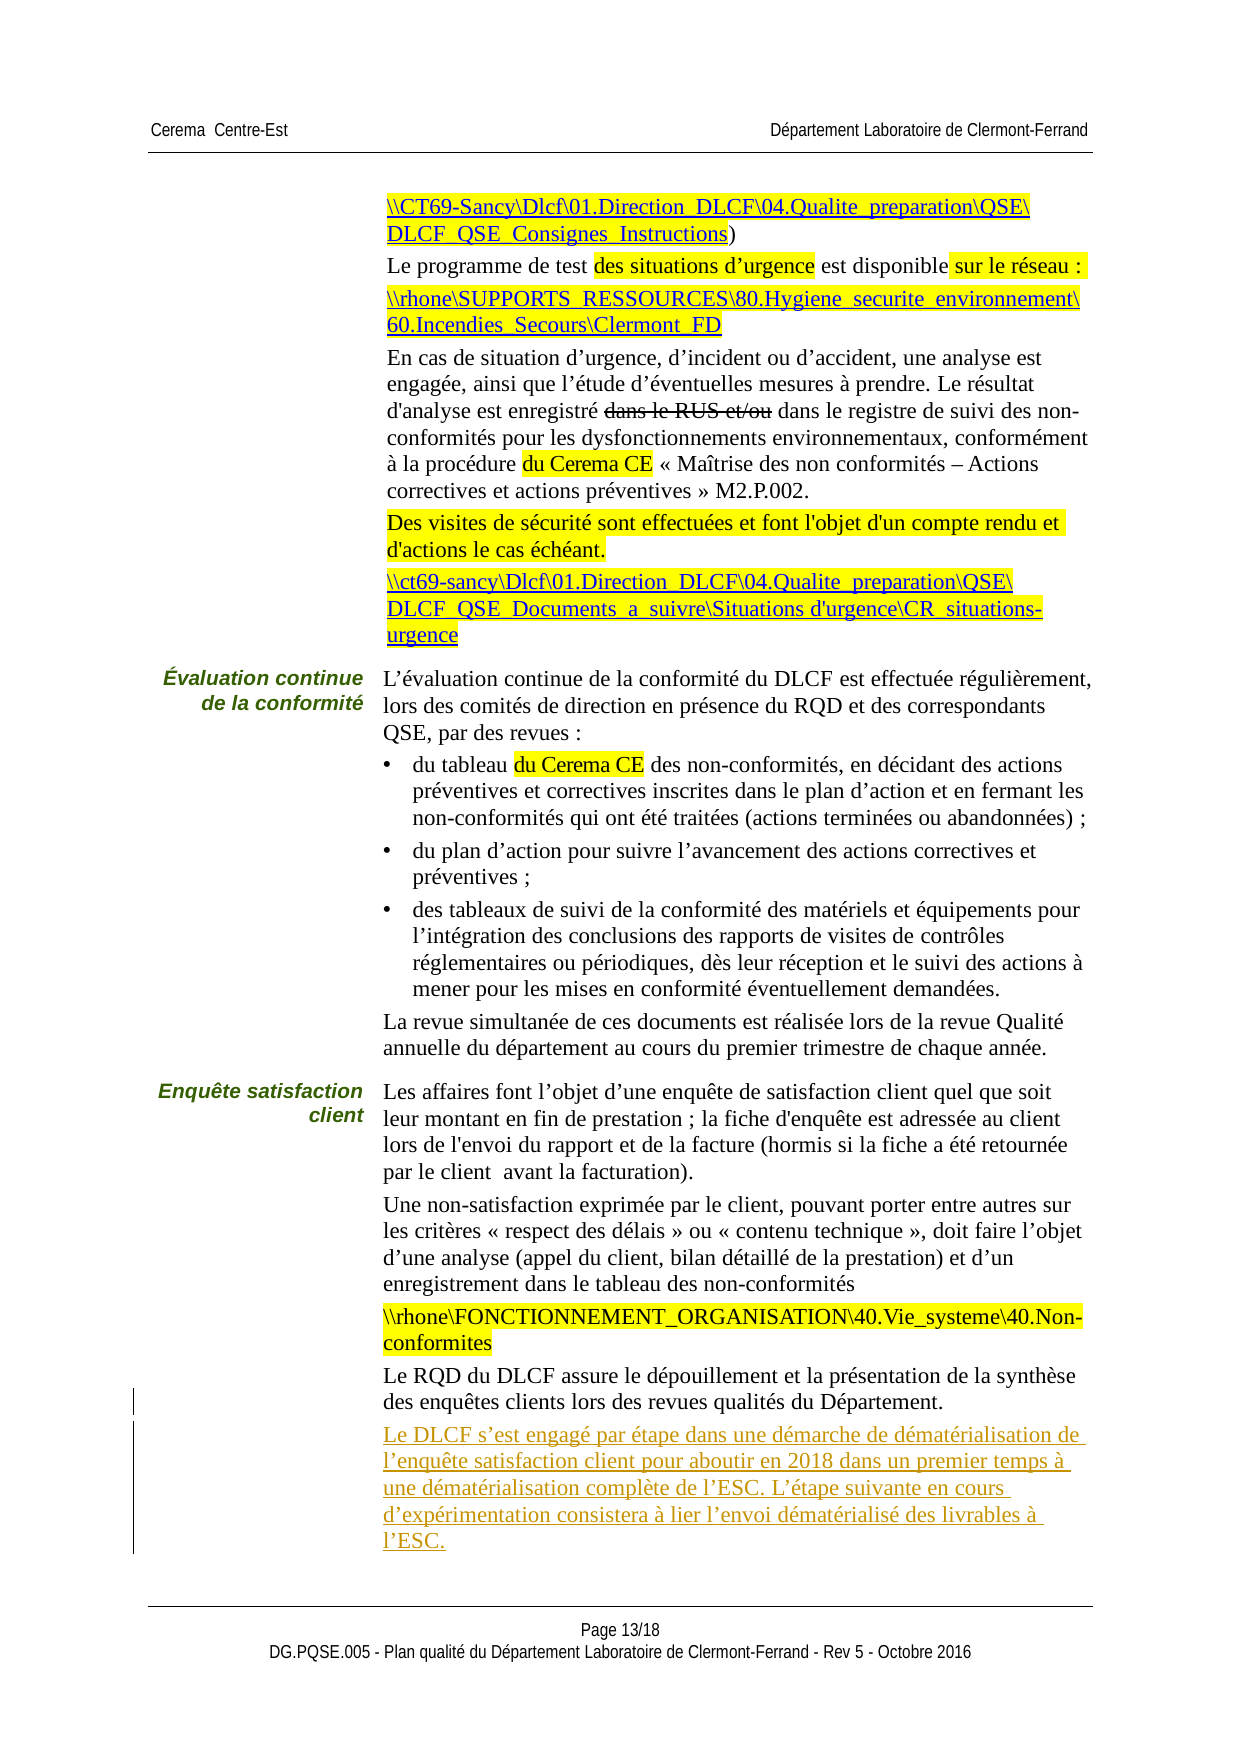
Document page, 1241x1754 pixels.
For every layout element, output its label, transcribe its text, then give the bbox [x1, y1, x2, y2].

table_cell [148, 181, 371, 653]
table_header L’évaluation continue de la conformité du DLCF est effectuée régulièrement, lors des comités de direction en présence du RQD et des correspondants QSE, par des revues : du tableau du Cerema CE des non-conformités, en décidant des actions préventives et correctives inscrites dans le plan d’action et en fermant les non-conformités qui ont été traitées (actions terminées ou abandonnées) ; du plan d’action pour suivre l’avancement des actions correctives et préventives ; des tableaux de suivi de la conformité des matériels et équipements pour l’intégration des conclusions des rapports de visites de contrôles réglementaires ou périodiques, dès leur réception et le suivi des actions à mener pour les mises en conformité éventuellement demandées. La revue simultanée de ces documents est réalisée lors de la revue Qualité annuelle du département au cours du premier trimestre de chaque année. [371, 654, 1093, 1067]
table_header Évaluation continue de la conformité [148, 654, 371, 1067]
table_header Enquête satisfaction client [148, 1067, 371, 1559]
table_header Les affaires font l’objet d’une enquête de satisfaction client quel que soit leur montant en fin de prestation ; la fiche d'enquête est adressée au client lors de l'envoi du rapport et de la facture (hormis si la fiche a été retournée par le client avant la facturation). Une non-satisfaction exprimée par le client, pouvant porter entre autres sur les critères « respect des délais » ou « contenu technique », doit faire l’objet d’une analyse (appel du client, bilan détaillé de la prestation) et d’un enregistrement dans le tableau des non-conformités \\rhone\FONCTIONNEMENT_ORGANISATION\40.Vie_systeme\40.Non-conformites Le RQD du DLCF assure le dépouillement et la présentation de la synthèse des enquêtes clients lors des revues qualités du Département. Le DLCF s’est engagé par étape dans une démarche de dématérialisation de l’enquête satisfaction client pour aboutir en 2018 dans un premier temps à une dématérialisation complète de l’ESC. L’étape suivante en cours d’expérimentation consistera à lier l’envoi dématérialisé des livrables à l’ESC. [371, 1067, 1093, 1559]
table_cell \\CT69-Sancy\Dlcf\01.Direction_DLCF\04.Qualite_preparation\QSE\DLCF_QSE_Consignes_Instructions) Le programme de test des situations d’urgence est disponible sur le réseau : \\rhone\SUPPORTS_RESSOURCES\80.Hygiene_securite_environnement\60.Incendies_Secours\Clermont_FD En cas de situation d’urgence, d’incident ou d’accident, une analyse est engagée, ainsi que l’étude d’éventuelles mesures à prendre. Le résultat d'analyse est enregistré dans le RUS et/ou dans le registre de suivi des non-conformités pour les dysfonctionnements environnementaux, conformément à la procédure du Cerema CE « Maîtrise des non conformités – Actions correctives et actions préventives » M2.P.002. Des visites de sécurité sont effectuées et font l'objet d'un compte rendu et d'actions le cas échéant. \\ct69-sancy\Dlcf\01.Direction_DLCF\04.Qualite_preparation\QSE\DLCF_QSE_Documents_a_suivre\Situations d'urgence\CR_situations-urgence [371, 181, 1093, 653]
